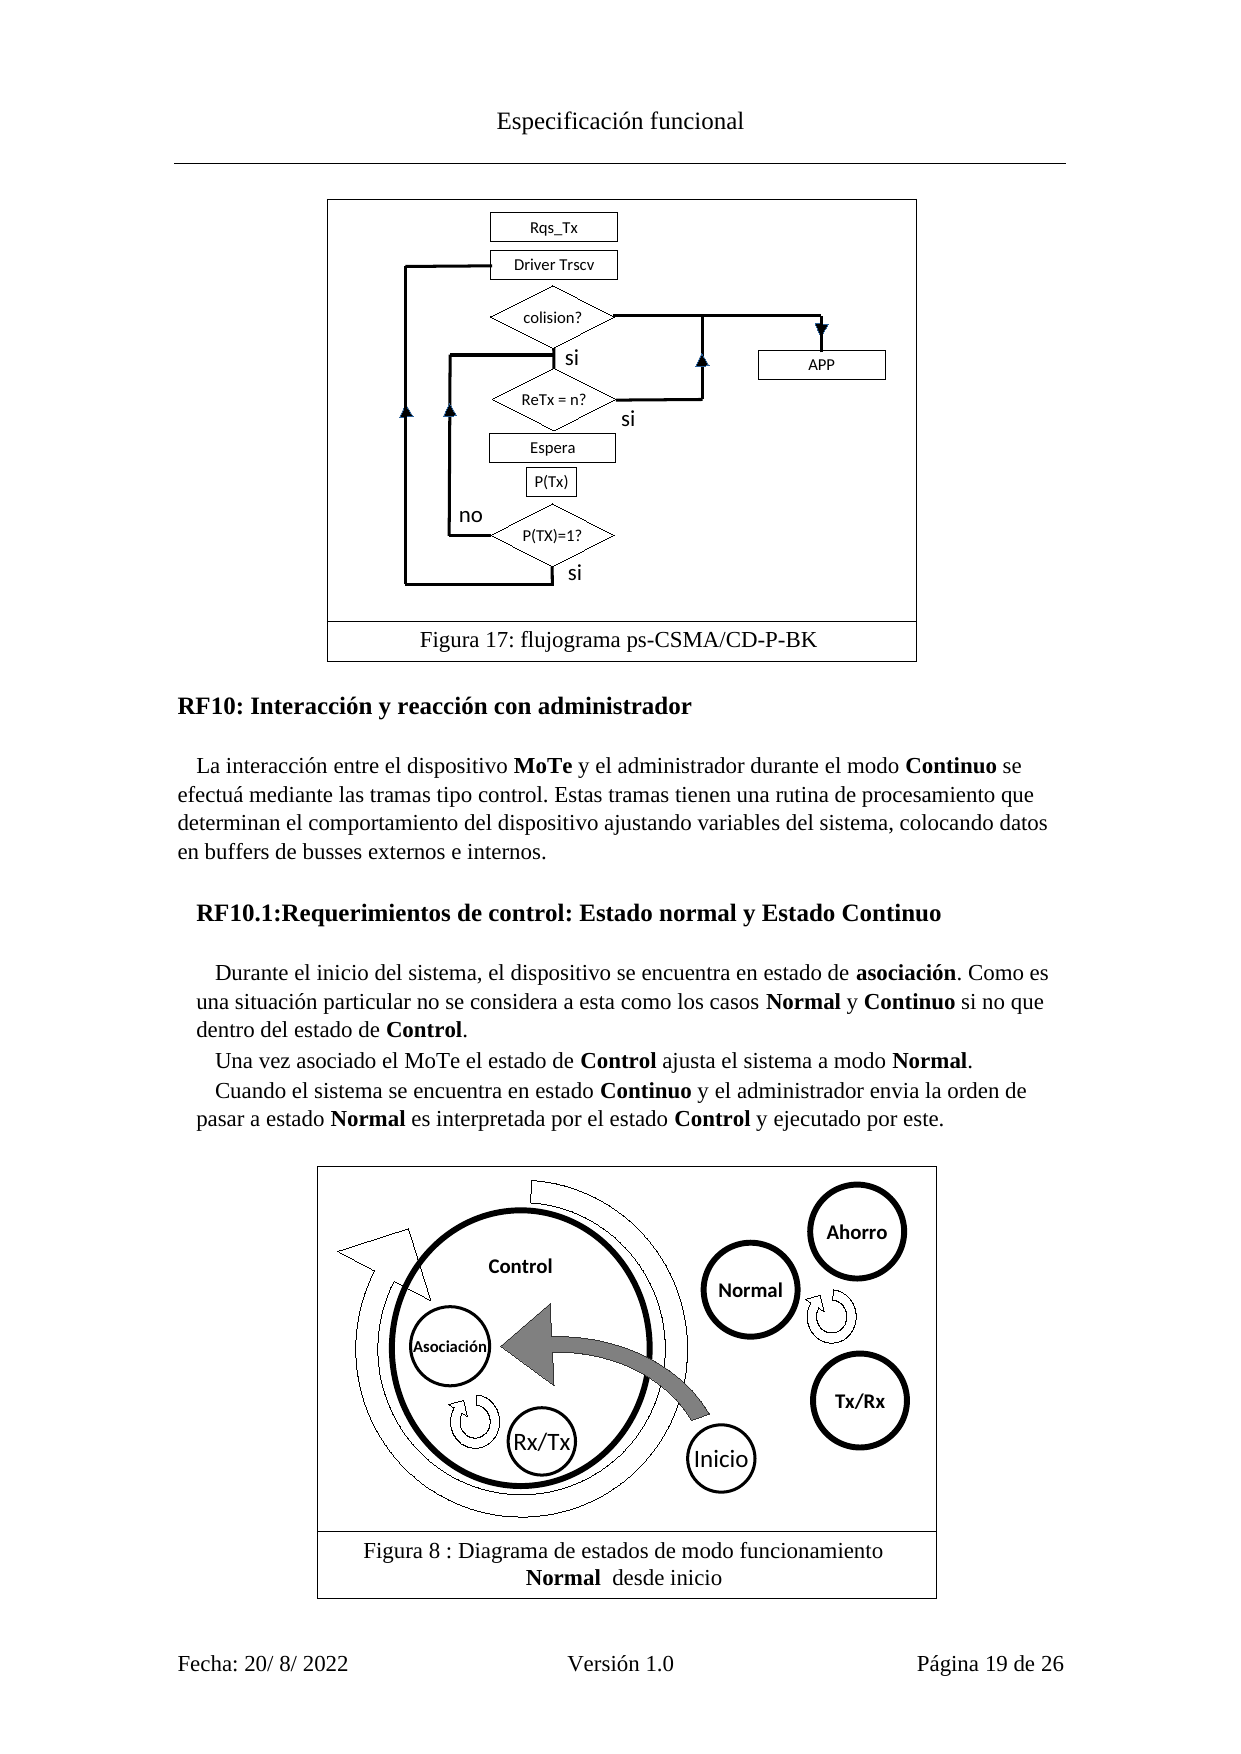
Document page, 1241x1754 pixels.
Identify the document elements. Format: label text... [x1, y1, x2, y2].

table_header [318, 1167, 936, 1531]
table_header [328, 200, 916, 621]
table_cell Figura 17: flujograma ps-CSMA/CD-P-BK [328, 622, 916, 661]
table_cell Figura 8 : Diagrama de estados de modo funcionamiento Normal desde inicio [318, 1532, 936, 1598]
subtitle RF10.1:Requerimientos de control: Estado normal y Estado Continuo [196, 898, 1061, 956]
subtitle La interacción entre el dispositivo MoTe y el administrador durante el modo Continuo se efectuá mediante las tramas tipo control. Estas tramas tienen una rutina de procesamiento que determinan el comportamiento del dispositivo ajustando variables del sistema, colocando datos en buffers de busses externos e internos. [177, 752, 1061, 864]
subtitle Cuando el sistema se encuentra en estado Continuo y el administrador envia la orden de pasar a estado Normal es interpretada por el estado Control y ejecutado por este. [196, 1077, 1061, 1132]
subtitle Durante el inicio del sistema, el dispositivo se encuentra en estado de asociación. Como es una situación particular no se considera a esta como los casos Normal y Continuo si no que dentro del estado de Control. [196, 959, 1061, 1043]
subtitle RF10: Interacción y reacción con administrador [177, 691, 1061, 748]
subtitle Una vez asociado el MoTe el estado de Control ajusta el sistema a modo Normal. [196, 1047, 1061, 1073]
